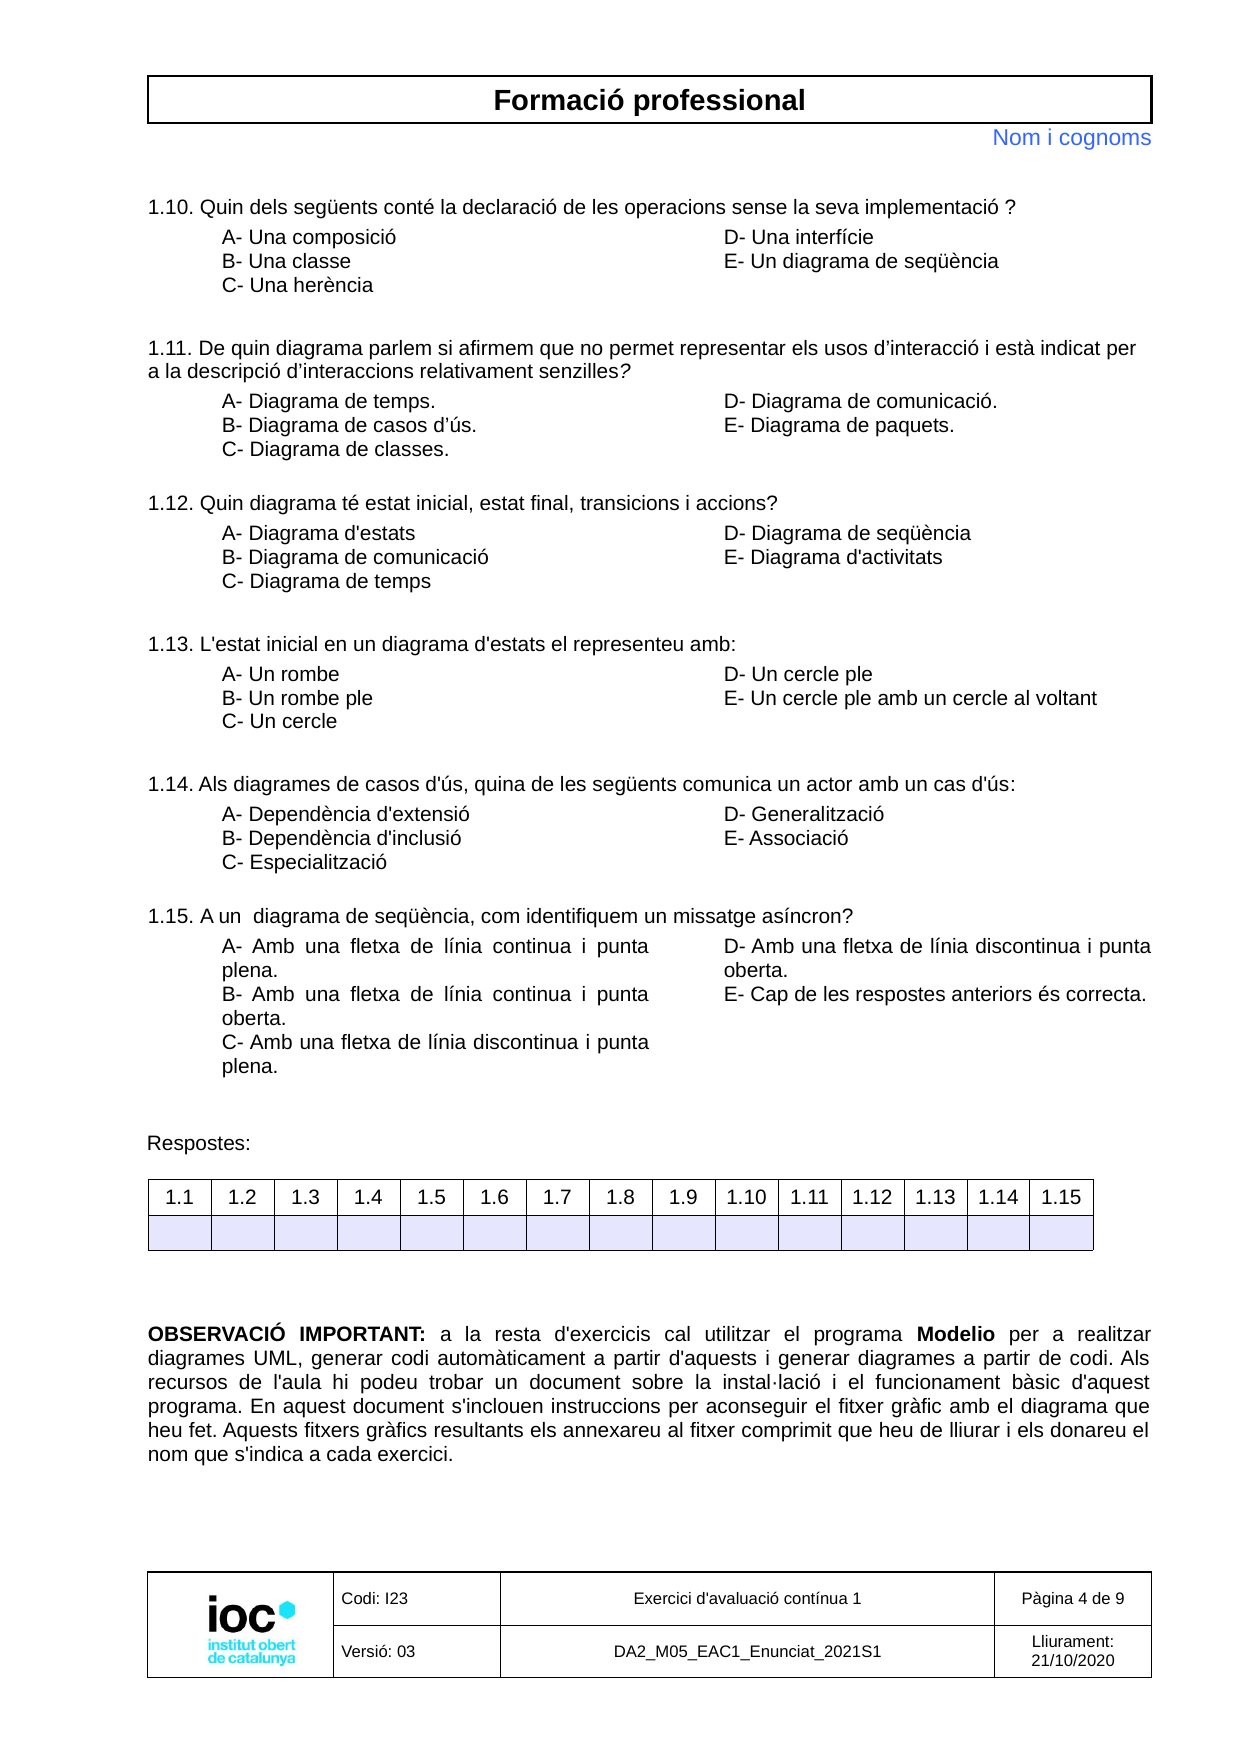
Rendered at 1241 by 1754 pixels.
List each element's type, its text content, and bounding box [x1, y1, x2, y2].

table_cell [212, 1216, 274, 1250]
table_header 1.5 [401, 1180, 463, 1215]
table_cell [401, 1216, 463, 1250]
table_header 1.7 [527, 1180, 589, 1215]
table_header 1.13 [905, 1180, 967, 1215]
text C- Amb una fletxa de línia discontinua i punta plena. [222, 1029, 649, 1077]
table_cell [716, 1216, 778, 1250]
table_header 1.14 [968, 1180, 1029, 1215]
text C- Una herència [222, 273, 649, 297]
text B- Dependència d'inclusió [222, 826, 649, 850]
table_cell [905, 1216, 967, 1250]
text D- Diagrama de seqüència [723, 521, 1151, 545]
table_cell [149, 1216, 211, 1250]
table_header 1.3 [275, 1180, 337, 1215]
text B- Diagrama de casos d’ús. [222, 413, 649, 437]
text A- Diagrama d'estats [222, 521, 649, 545]
text OBSERVACIÓ IMPORTANT: a la resta d'exercicis cal utilitzar el programa Modelio per a realitzar diagrames UML, generar codi automàticament a partir d'aquests i generar diagrames a partir de codi. Als recursos de l'aula hi podeu trobar un document sobre la instal·lació i el funcionament bàsic d'aquest programa. En aquest document s'inclouen instruccions per aconseguir el fitxer gràfic amb el diagrama que heu fet. Aquests fitxers gràfics resultants els annexareu al fitxer comprimit que heu de lliurar i els donareu el nom que s'indica a cada exercici. [148, 1322, 1151, 1466]
text A- Dependència d'extensió [222, 802, 649, 826]
table_cell [527, 1216, 589, 1250]
table_header 1.10 [716, 1180, 778, 1215]
table_header 1.15 [1030, 1180, 1093, 1215]
table_header 1.12 [842, 1180, 904, 1215]
text E- Un diagrama de seqüència [723, 249, 1151, 273]
picture [195, 1581, 309, 1677]
text E- Diagrama d'activitats [723, 545, 1151, 569]
text A- Diagrama de temps. [222, 389, 649, 413]
text A- Amb una fletxa de línia continua i punta plena. [222, 934, 649, 982]
table_cell [1030, 1216, 1093, 1250]
text A- Una composició [222, 225, 649, 249]
text E- Cap de les respostes anteriors és correcta. [723, 982, 1151, 1006]
text 1.12. Quin diagrama té estat inicial, estat final, transicions i accions? [148, 491, 1151, 515]
text 1.15. A un diagrama de seqüència, com identifiquem un missatge asíncron? [148, 904, 1151, 928]
table_cell [968, 1216, 1029, 1250]
table_cell [779, 1216, 841, 1250]
table_cell [842, 1216, 904, 1250]
table_cell [464, 1216, 526, 1250]
text 1.13. L'estat inicial en un diagrama d'estats el representeu amb: [148, 632, 1151, 656]
text C- Diagrama de classes. [222, 437, 649, 461]
text E- Diagrama de paquets. [723, 413, 1151, 437]
table_cell [653, 1216, 715, 1250]
text C- Diagrama de temps [222, 569, 649, 593]
text D- Diagrama de comunicació. [723, 389, 1151, 413]
table_cell [590, 1216, 652, 1250]
text B- Diagrama de comunicació [222, 545, 649, 569]
text 1.11. De quin diagrama parlem si afirmem que no permet representar els usos d’interacció i està indicat per a la descripció d’interaccions relativament senzilles? [148, 335, 1151, 383]
text A- Un rombe [222, 661, 649, 685]
text E- Un cercle ple amb un cercle al voltant [723, 685, 1151, 709]
text D- Un cercle ple [723, 661, 1151, 685]
text B- Amb una fletxa de línia continua i punta oberta. [222, 982, 649, 1029]
text D- Amb una fletxa de línia discontinua i punta oberta. [723, 934, 1151, 982]
table_header 1.1 [149, 1180, 211, 1215]
text E- Associació [723, 826, 1151, 850]
text D- Generalització [723, 802, 1151, 826]
text B- Un rombe ple [222, 685, 649, 709]
text D- Una interfície [723, 225, 1151, 249]
table_header 1.2 [212, 1180, 274, 1215]
text 1.14. Als diagrames de casos d'ús, quina de les següents comunica un actor amb un cas d'ús: [148, 772, 1151, 796]
table_header 1.8 [590, 1180, 652, 1215]
table_cell [338, 1216, 400, 1250]
text C- Un cercle [222, 709, 649, 733]
table_cell [275, 1216, 337, 1250]
text B- Una classe [222, 249, 649, 273]
table_header 1.11 [779, 1180, 841, 1215]
text C- Especialització [222, 850, 649, 874]
table_header 1.4 [338, 1180, 400, 1215]
text Respostes: [147, 1131, 1151, 1155]
text 1.10. Quin dels següents conté la declaració de les operacions sense la seva implementació ? [148, 195, 1151, 219]
table_header 1.6 [464, 1180, 526, 1215]
table_header 1.9 [653, 1180, 715, 1215]
